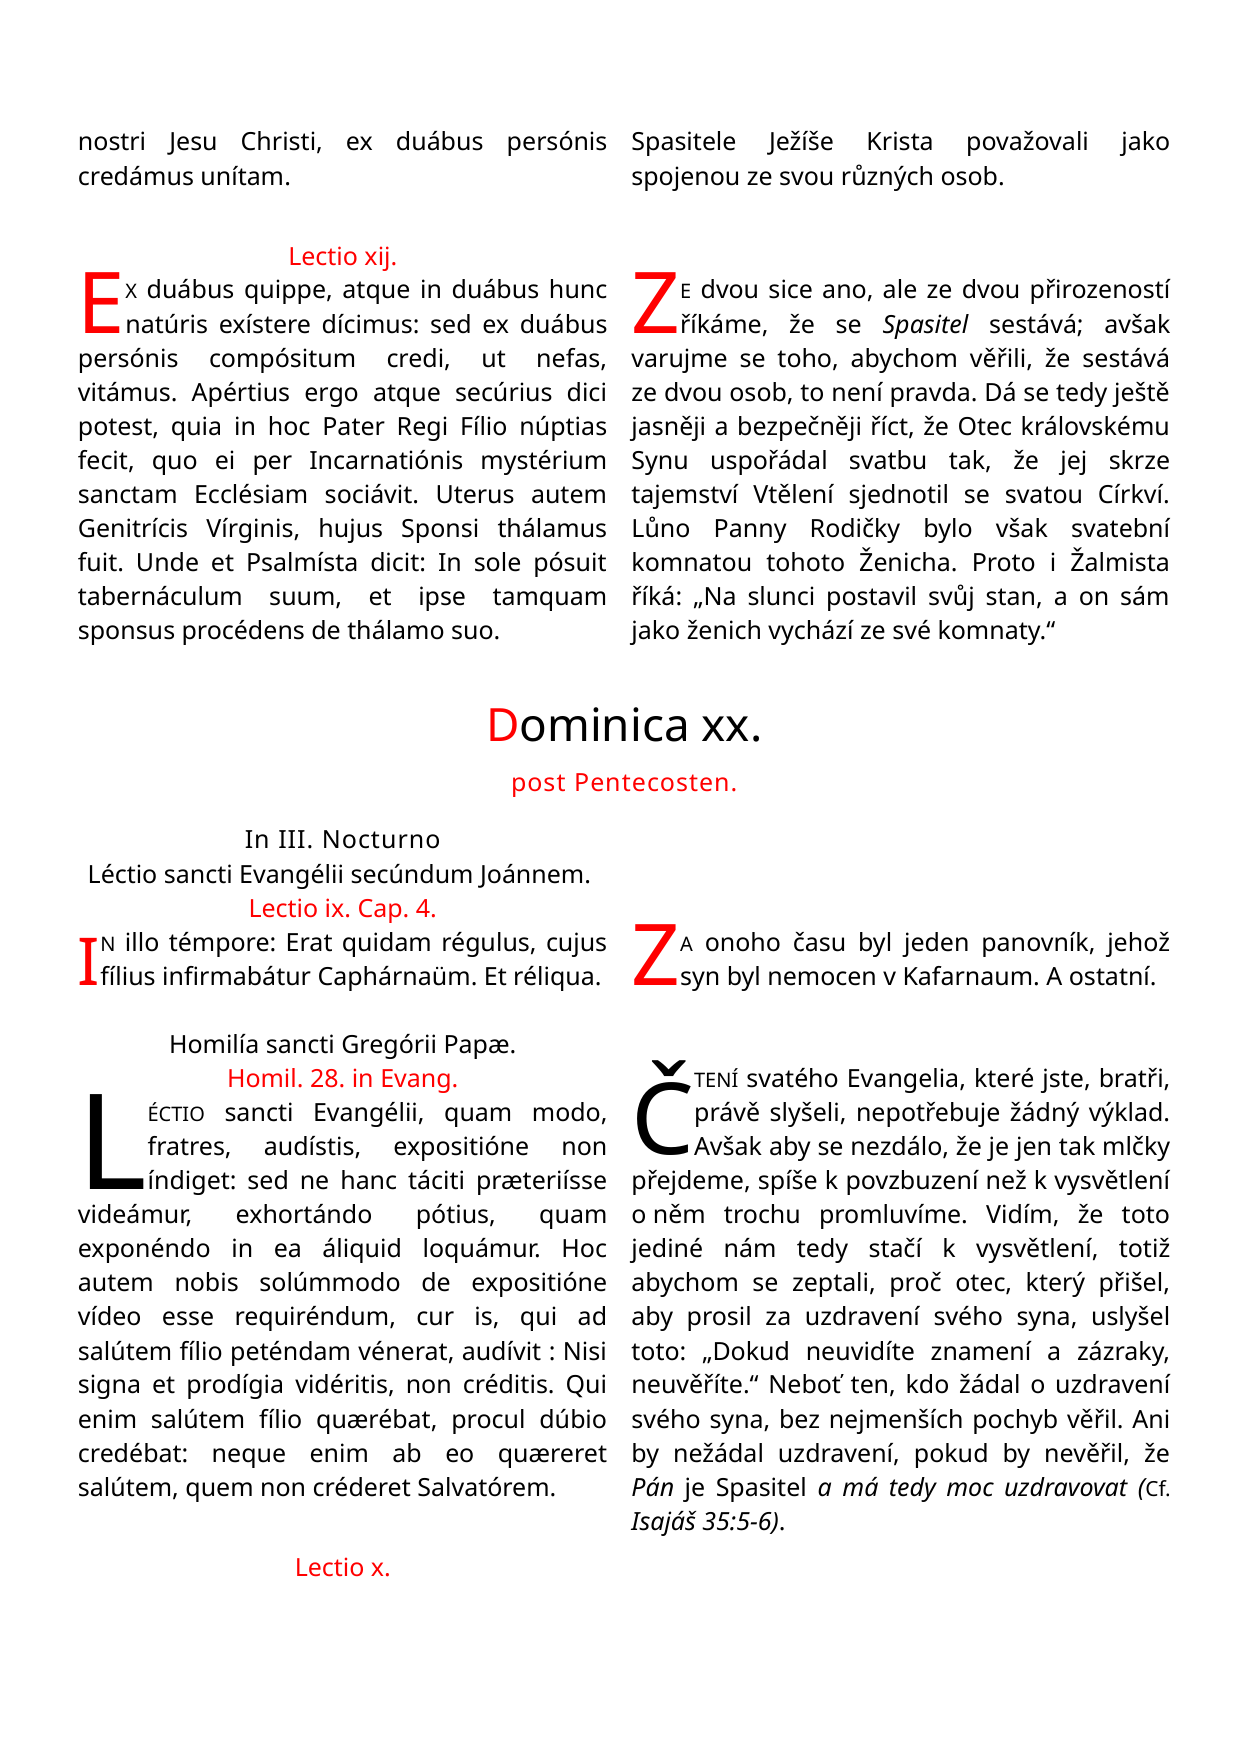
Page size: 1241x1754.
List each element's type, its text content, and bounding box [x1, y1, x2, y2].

table_cell In III. Nocturno Léctio sancti Evangélii secúndum Joánnem. Lectio ix. Cap. 4. in illo témpore: Erat quidam régulus, cujus fílius infirmabátur Caphárnaüm. Et réliqua. Homilía sancti Gregórii Papæ. Homil. 28. in Evang. Léctio sancti Evangélii, quam modo, fratres, audístis, expositióne non índiget: sed ne hanc táciti præteriísse videámur, exhortándo pótius, quam exponéndo in ea áliquid loquámur. Hoc autem nobis solúmmodo de expositióne vídeo esse requiréndum, cur is, qui ad salútem fílio peténdam vénerat, audívit : Nisi signa et prodígia vidéritis, non créditis. Qui enim salútem fílio quærébat, procul dúbio credébat: neque enim ab eo quæreret salútem, quem non créderet Salvatórem. [66, 816, 619, 1543]
table_cell [619, 1544, 1182, 1589]
table_cell Lectio x. [66, 1544, 619, 1589]
table_cell Za onoho času byl jeden panovník, jehož syn byl nemocen v Kafarnaum. A ostatní. Čtení svatého Evangelia, které jste, bratři, právě slyšeli, nepotřebuje žádný výklad. Avšak aby se nezdálo, že je jen tak mlčky přejdeme, spíše k povzbuzení než k vysvětlení o něm trochu promluvíme. Vidím, že toto jediné nám tedy stačí k vysvětlení, totiž abychom se zeptali, proč otec, který přišel, aby prosil za uzdravení svého syna, uslyšel toto: „Dokud neuvidíte znamení a zázraky, neuvěříte.“ Neboť ten, kdo žádal o uzdravení svého syna, bez nejmenších pochyb věřil. Ani by nežádal uzdravení, pokud by nevěřil, že Pán je Spasitel a má tedy moc uzdravovat (Cf. Isajáš 35:5-6). [619, 816, 1182, 1543]
table_cell Lectio xij. Ex duábus quippe, atque in duábus hunc natúris exístere dícimus: sed ex duábus persónis compósitum credi, ut nefas, vitámus. Apértius ergo atque secúrius dici potest, quia in hoc Pater Regi Fílio núptias fecit, quo ei per Incarnatiónis mystérium sanctam Ecclésiam sociávit. Uterus autem Genitrícis Vírginis, hujus Sponsi thálamus fuit. Unde et Psalmísta dicit: In sole pósuit tabernáculum suum, et ipse tamquam sponsus procédens de thálamo suo. [66, 232, 619, 687]
table_cell Spasitele Ježíše Krista považovali jako spojenou ze svou různých osob. [619, 118, 1182, 232]
table_cell Dominica xx. post Pentecosten. [66, 687, 1182, 816]
table_cell nostri Jesu Christi, ex duábus persónis credámus unítam. [66, 118, 619, 232]
table_cell Ze dvou sice ano, ale ze dvou přirozeností říkáme, že se Spasitel sestává; avšak varujme se toho, abychom věřili, že sestává ze dvou osob, to není pravda. Dá se tedy ještě jasněji a bezpečněji říct, že Otec královskému Synu uspořádal svatbu tak, že jej skrze tajemství Vtělení sjednotil se svatou Církví. Lůno Panny Rodičky bylo však svatební komnatou tohoto Ženicha. Proto i Žalmista říká: „Na slunci postavil svůj stan, a on sám jako ženich vychází ze své komnaty.“ [619, 232, 1182, 687]
